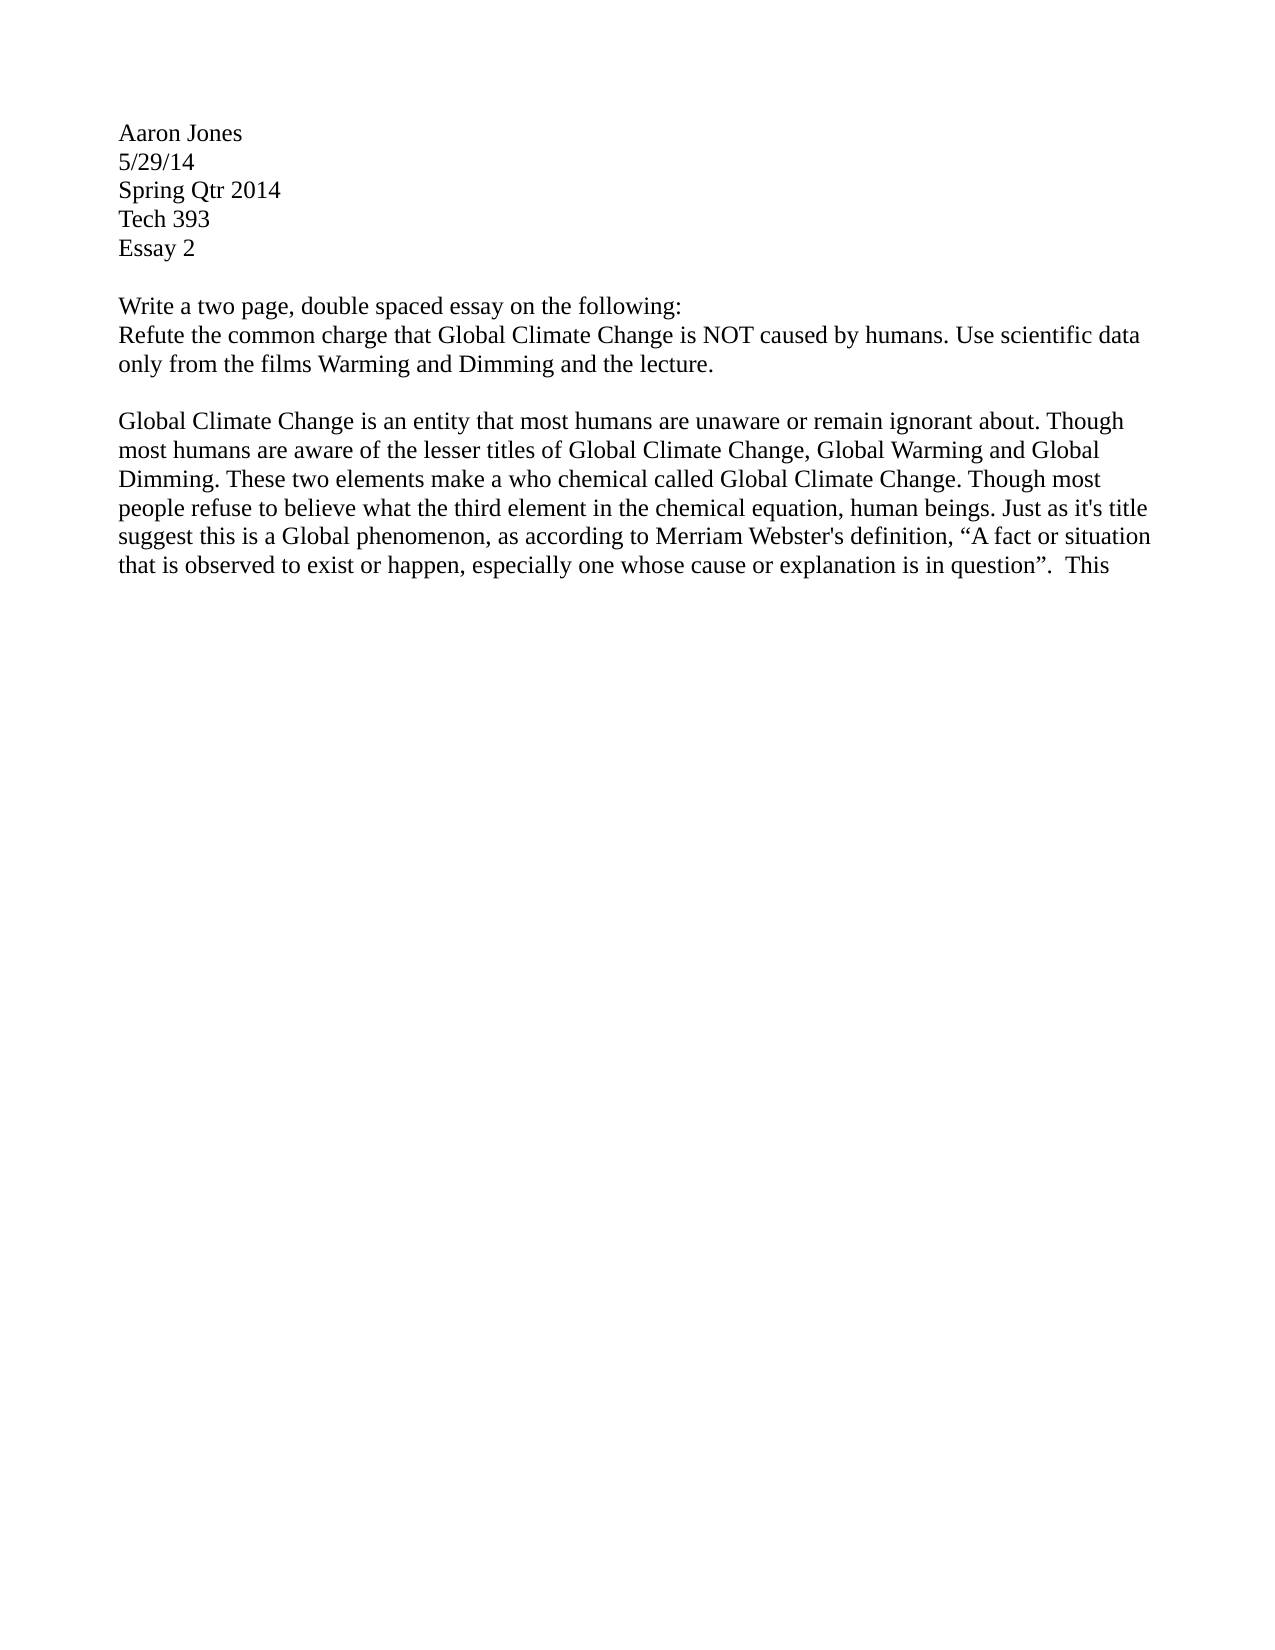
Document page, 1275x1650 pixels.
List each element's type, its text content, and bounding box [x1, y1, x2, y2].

text Write a two page, double spaced essay on the following: [118, 291, 1157, 320]
text Refute the common charge that Global Climate Change is NOT caused by humans. Use scientific data only from the films Warming and Dimming and the lecture. [118, 320, 1157, 378]
text Global Climate Change is an entity that most humans are unaware or remain ignorant about. Though most humans are aware of the lesser titles of Global Climate Change, Global Warming and Global Dimming. These two elements make a who chemical called Global Climate Change. Though most people refuse to believe what the third element in the chemical equation, human beings. Just as it's title suggest this is a Global phenomenon, as according to Merriam Webster's definition, “A fact or situation that is observed to exist or happen, especially one whose cause or explanation is in question”. This [118, 406, 1157, 579]
